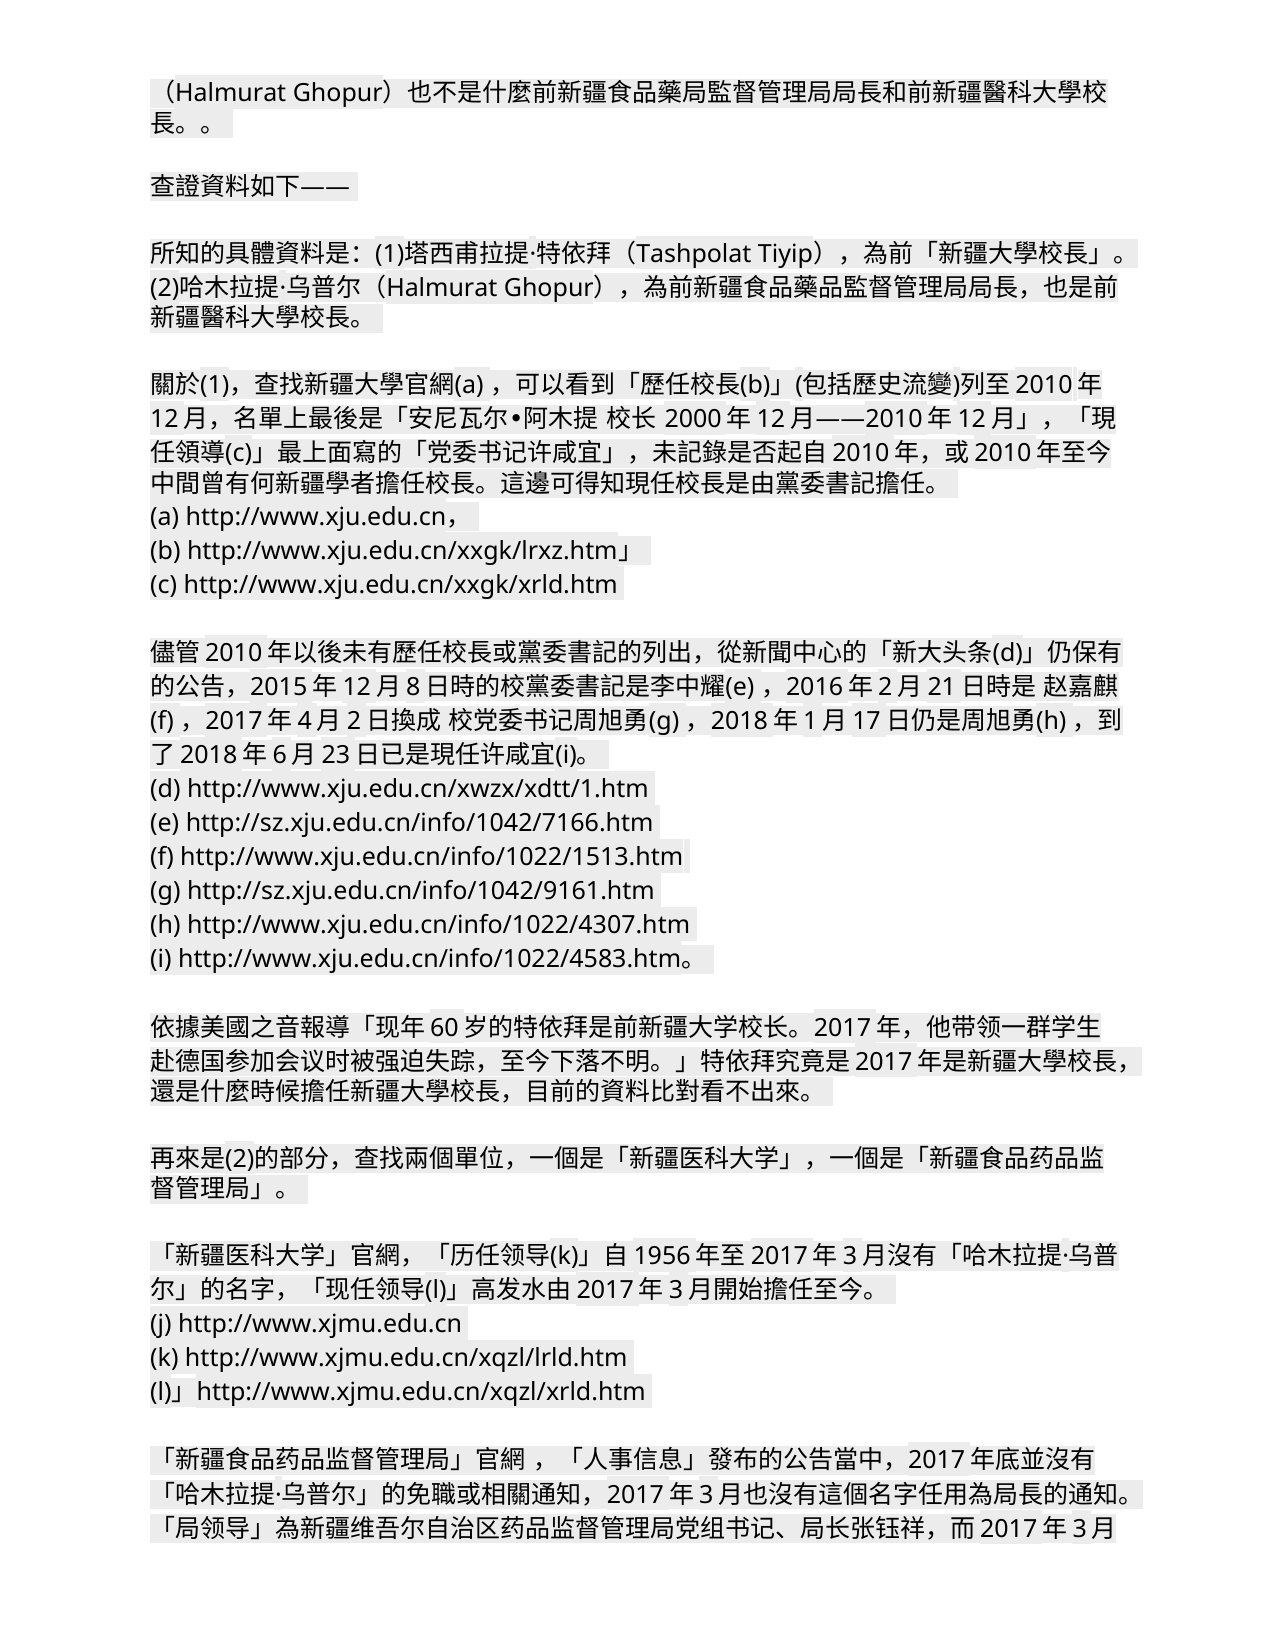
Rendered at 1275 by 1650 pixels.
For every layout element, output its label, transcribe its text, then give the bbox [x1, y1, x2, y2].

text 葉小慧 2019.09.15. 關於美國之音「两名维吾尔学者将被处决，各方呼吁北京刀下留人」的新聞報導有假 Fake news。 #以下因查證來源關係繁簡體並不統一 新聞上的資料實在非常有限，特別是對於報導所指稱將被處決的兩名「知名」維吾爾學者資料，目前看到的都是同一條來源。想要相信這是真的，所以去找了相關單位資料比對求證，遺憾的是美國之音報導中所聲稱的兩位學者所在單位和身份，我是有疑問的，至少塔西甫拉提·特依拜（Tashpolat Tiyip）恐怕不是前新疆大學校長，哈木拉提·乌普尔（Halmurat Ghopur）也不是什麼前新疆食品藥局監督管理局局長和前新疆醫科大學校長。。 查證資料如下—— 所知的具體資料是：(1)塔西甫拉提·特依拜（Tashpolat Tiyip），為前「新疆大學校長」。(2)哈木拉提·乌普尔（Halmurat Ghopur），為前新疆食品藥品監督管理局局長，也是前新疆醫科大學校長。 關於(1)，查找新疆大學官網(a) ，可以看到「歷任校長(b)」(包括歷史流變)列至2010年12月，名單上最後是「安尼瓦尔•阿木提 校长 2000年12月——2010年12月」，「現任領導(c)」最上面寫的「党委书记许咸宜」，未記錄是否起自2010年，或2010年至今中間曾有何新疆學者擔任校長。這邊可得知現任校長是由黨委書記擔任。 (a) http://www.xju.edu.cn， (b) http://www.xju.edu.cn/xxgk/lrxz.htm」 (c) http://www.xju.edu.cn/xxgk/xrld.htm 儘管2010年以後未有歷任校長或黨委書記的列出，從新聞中心的「新大头条(d)」仍保有的公告，2015年12月8日時的校黨委書記是李中耀(e) ，2016年2月21日時是 赵嘉麒(f) ，2017年4月2日換成 校党委书记周旭勇(g) ，2018年1月17日仍是周旭勇(h) ，到了2018年6月23日已是現任许咸宜(i)。 (d) http://www.xju.edu.cn/xwzx/xdtt/1.htm (e) http://sz.xju.edu.cn/info/1042/7166.htm (f) http://www.xju.edu.cn/info/1022/1513.htm (g) http://sz.xju.edu.cn/info/1042/9161.htm (h) http://www.xju.edu.cn/info/1022/4307.htm (i) http://www.xju.edu.cn/info/1022/4583.htm。 依據美國之音報導「现年60岁的特依拜是前新疆大学校长。2017年，他带领一群学生赴德国参加会议时被强迫失踪，至今下落不明。」特依拜究竟是2017年是新疆大學校長，還是什麼時候擔任新疆大學校長，目前的資料比對看不出來。 再來是(2)的部分，查找兩個單位，一個是「新疆医科大学」，一個是「新疆食品药品监督管理局」。 「新疆医科大学」官網，「历任领导(k)」自1956年至2017年3月沒有「哈木拉提·乌普尔」的名字，「现任领导(l)」高发水由2017年3月開始擔任至今。 (j) http://www.xjmu.edu.cn (k) http://www.xjmu.edu.cn/xqzl/lrld.htm (l)」http://www.xjmu.edu.cn/xqzl/xrld.htm 「新疆食品药品监督管理局」官網 ，「人事信息」發布的公告當中，2017年底並沒有「哈木拉提·乌普尔」的免職或相關通知，2017年3月也沒有這個名字任用為局長的通知。「局领导」為新疆维吾尔自治区药品监督管理局党组书记、局长张钰祥，而2017年3月14日 局党组书记于胜德，2017年9月26日則為组书记盛焉江。 (m) http://www.xjda.gov.cn/WS01/CL0467/ http://www.xjda.gov.cn/WS01/CL0016/index_1.html (o) http://www.xjda.gov.cn/WS01/CL0009/ (p) http://www.xjda.gov.cn/WS01/CL0115/19033.html (q)http://www.xjda.gov.cn/WS01/CL0115/19513.html ---- 轉自 美國之音中文網站： 「两名维吾尔学者将被处决，各方呼吁北京刀下留人」 https://bit.ly/2lQ5XnM 中国时间 0:00 2019年9月15日 星期日 华盛顿 — 国际人权团体和一批来自中国的海外学者呼吁中国政府立即终止对两位维吾尔学者执行死刑的计划。 国际特赦组织（Amnesty International）星期三（9月11日）说，越来越多的人担心，中国当局即将处决知名维吾尔学者塔西甫拉提·特依拜（Tashpolat Tiyip）。 现年60岁的特依拜是前新疆大学校长。2017年，他带领一群学生赴德国参加会议时被强迫失踪，至今下落不明。 国际特赦说，特依拜在“秘密且极度不公的审判下”被定“分裂国家罪”，判处“死刑缓期执行”，但“目前面临被立即处决的命运”。 另一位引发关切的维吾尔学者是前新疆医科大学校长的哈木拉提·乌普尔（Halmurat Ghopur）。 现年59岁的乌普尔是俄罗斯医学博士，曾获提名中国科学院院士候选人，2017年3月出任新疆食品药品监督管理局局长，当年底被逮捕。 当局指控他通过微信和在海外的前学生交谈时，“显露出民族主义倾向”。2018年，新疆乌鲁木齐法院以“分裂国家罪”、“传播极端思想罪”判处他死缓。有消息称，他也将被执行死刑。 ---- [150, 75, 1125, 1544]
